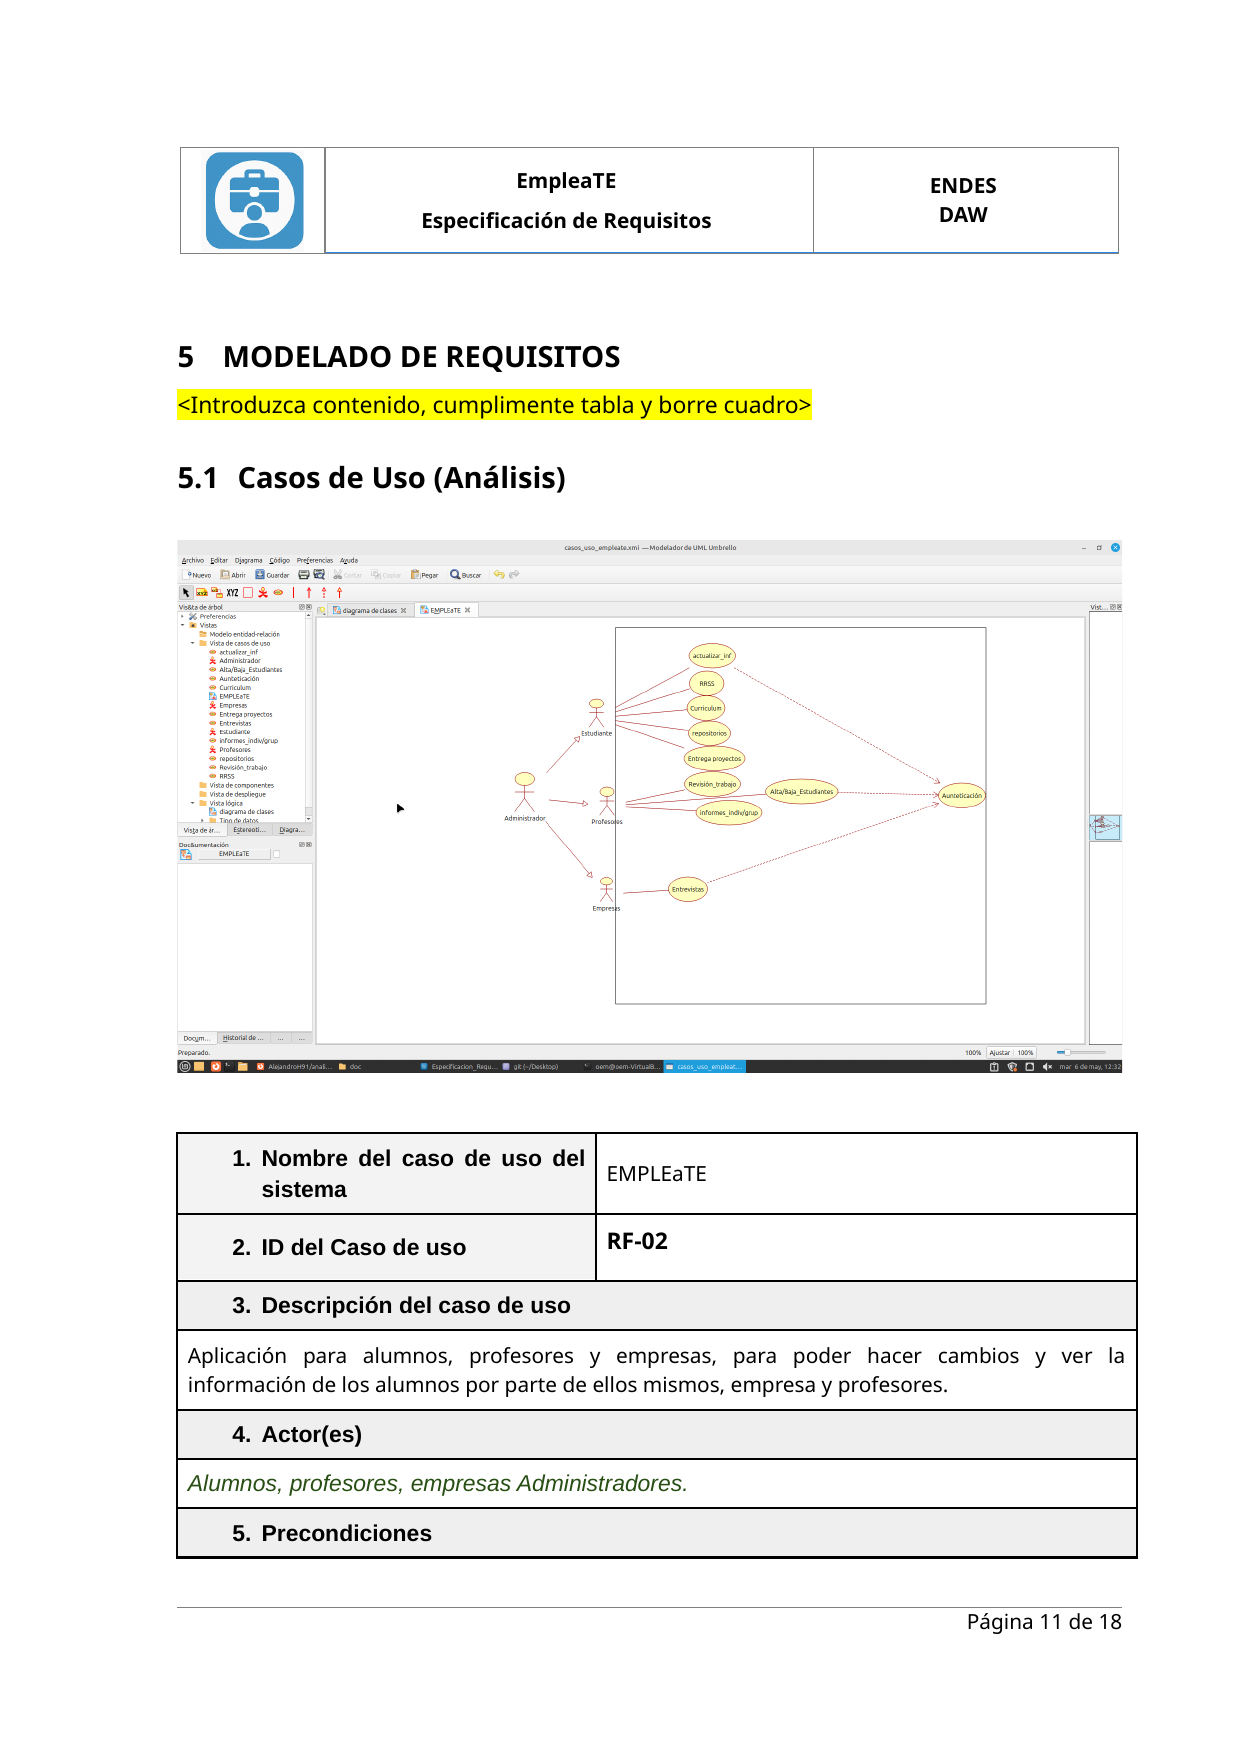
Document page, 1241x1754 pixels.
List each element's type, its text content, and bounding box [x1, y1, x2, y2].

picture [177, 540, 1123, 1073]
table_cell RF-02 [597, 1215, 1136, 1279]
subtitle MODELADO DE REQUISITOS [177, 336, 1122, 376]
picture [201, 150, 304, 252]
table_cell Actor(es) [178, 1411, 1136, 1458]
table_cell Precondiciones [178, 1509, 1136, 1556]
table_cell Alumnos, profesores, empresas Administradores. [178, 1460, 1136, 1507]
table_cell Aplicación para alumnos, profesores y empresas, para poder hacer cambios y ver la información de los alumnos por parte de ellos mismos, empresa y profesores. [178, 1331, 1136, 1408]
table_cell ID del Caso de uso [178, 1215, 595, 1279]
table_header EMPLEaTE [597, 1134, 1136, 1213]
text <Introduzca contenido, cumplimente tabla y borre cuadro> [177, 389, 1122, 420]
table_cell Descripción del caso de uso [178, 1282, 1136, 1329]
table_header Nombre del caso de uso del sistema [178, 1134, 595, 1213]
subtitle Casos de Uso (Análisis) [177, 457, 1122, 497]
